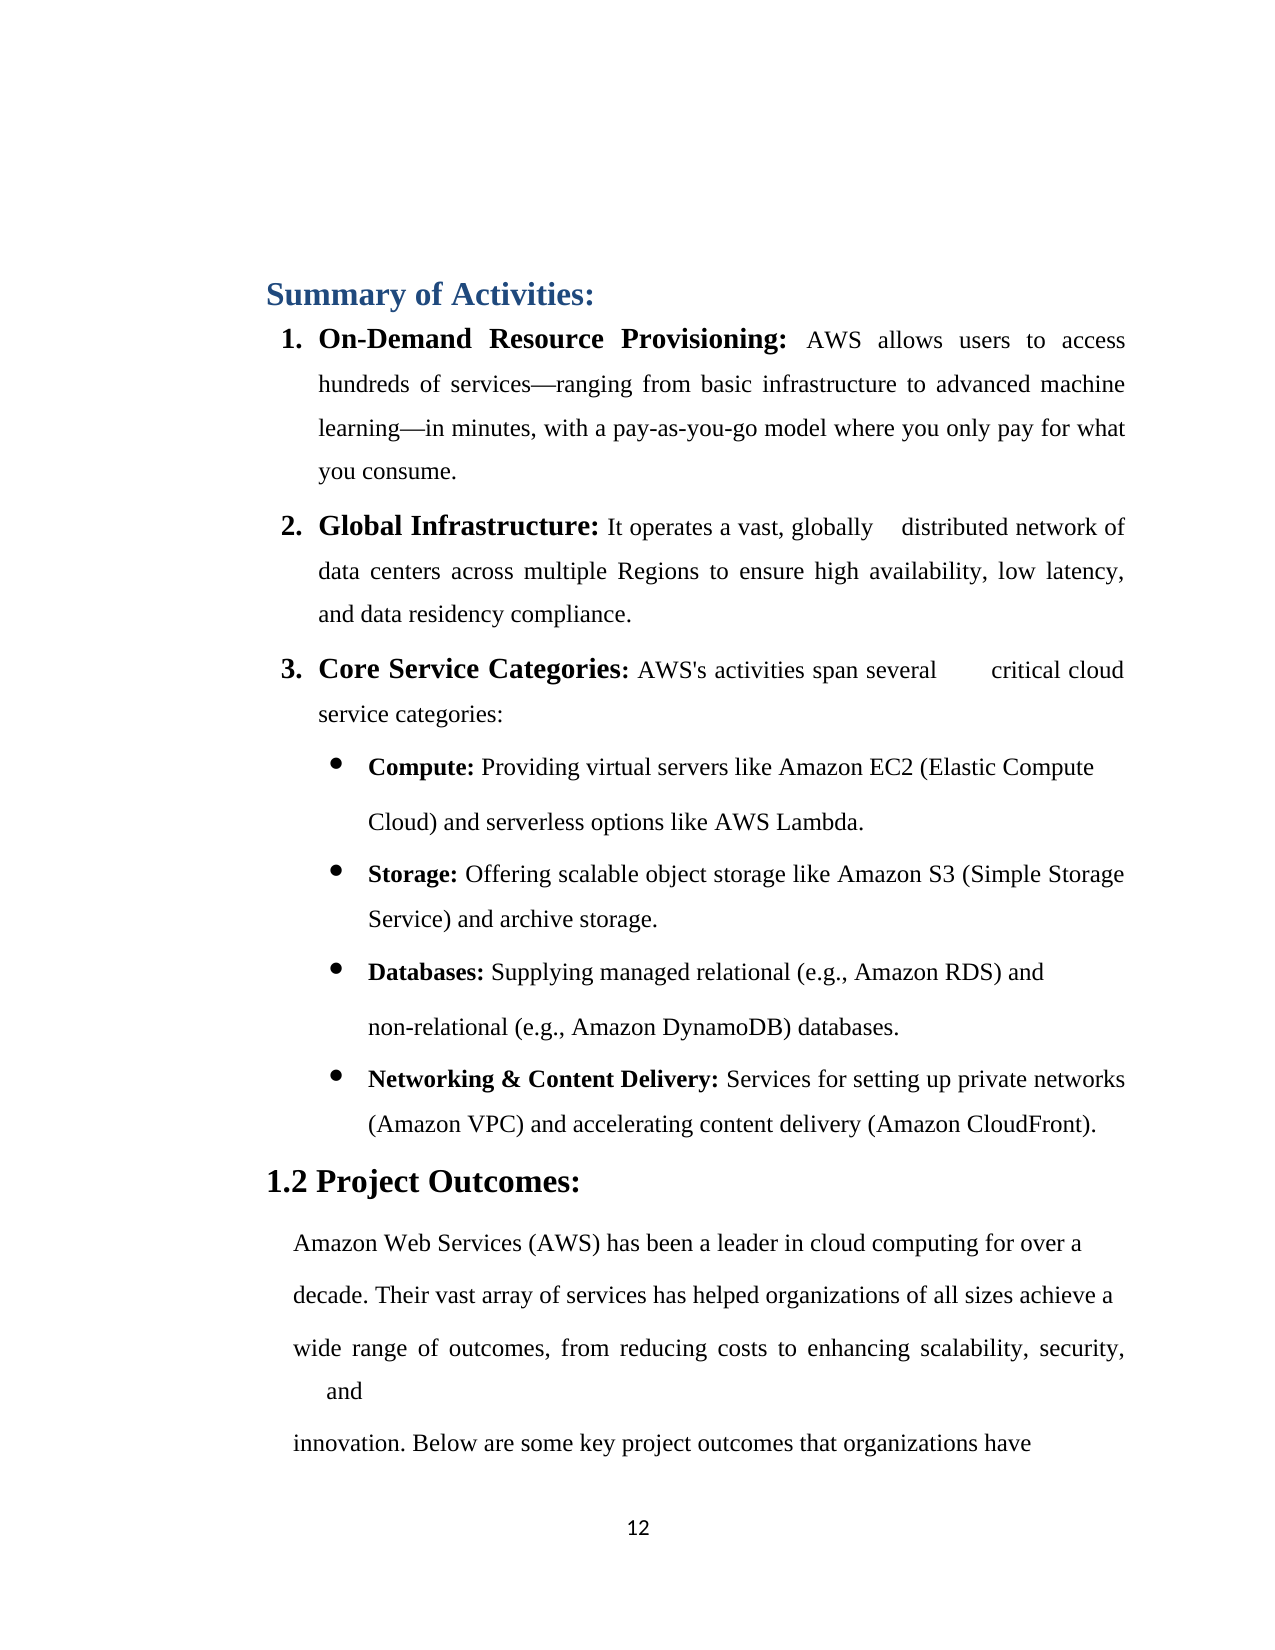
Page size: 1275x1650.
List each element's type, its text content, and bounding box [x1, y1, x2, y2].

subtitle Databases: Supplying managed relational (e.g., Amazon RDS) and [330, 957, 1126, 987]
subtitle Cloud) and serverless options like AWS Lambda. [293, 807, 1126, 836]
subtitle Core Service Categories: AWS's activities span several critical cloud service categories: [281, 652, 1126, 728]
subtitle On-Demand Resource Provisioning: AWS allows users to access hundreds of services—ranging from basic infrastructure to advanced machine learning—in minutes, with a pay-as-you-go model where you only pay for what you consume. [281, 322, 1126, 484]
subtitle Summary of Activities: [266, 274, 1126, 312]
subtitle innovation. Below are some key project outcomes that organizations have [293, 1428, 1126, 1457]
subtitle decade. Their vast array of services has helped organizations of all sizes achieve a [293, 1281, 1126, 1309]
subtitle wide range of outcomes, from reducing costs to enhancing scalability, security, and [293, 1333, 1126, 1405]
subtitle Networking & Content Delivery: Services for setting up private networks (Amazon VPC) and accelerating content delivery (Amazon CloudFront). [330, 1064, 1126, 1138]
subtitle Global Infrastructure: It operates a vast, globally distributed network of data centers across multiple Regions to ensure high availability, low latency, and data residency compliance. [281, 508, 1126, 628]
subtitle Compute: Providing virtual servers like Amazon EC2 (Elastic Compute [330, 752, 1126, 782]
subtitle non-relational (e.g., Amazon DynamoDB) databases. [293, 1012, 1126, 1040]
subtitle Amazon Web Services (AWS) has been a leader in cloud computing for over a [293, 1228, 1126, 1257]
subtitle Storage: Offering scalable object storage like Amazon S3 (Simple Storage Service) and archive storage. [330, 859, 1126, 933]
subtitle 1.2 Project Outcomes: [266, 1161, 1126, 1200]
